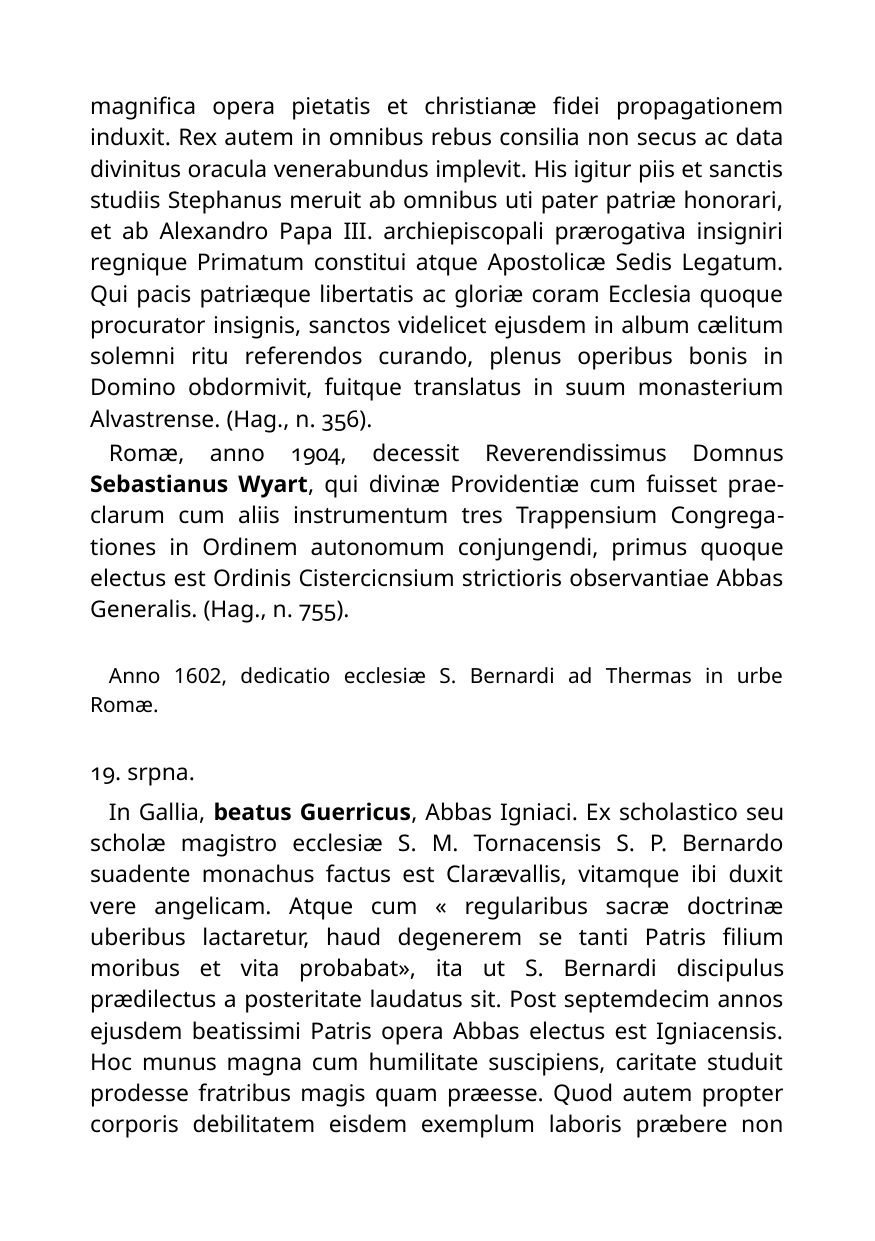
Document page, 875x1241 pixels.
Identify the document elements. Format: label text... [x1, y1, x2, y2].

text Romæ, anno 1904, decessit Reverendissimus Domnus Sebastianus Wyart, qui divinæ Providentiæ cum fuisset prae­clarum cum aliis instrumentum tres Trappensium Congrega­tiones in Ordinem autonomum conjungendi, primus quoque electus est Ordinis Cistercicnsium strictioris observantiae Abbas Generalis. (Hag., n. 755). [90, 437, 784, 624]
text magnifica opera pietatis et christianæ fidei propagationem induxit. Rex autem in omnibus rebus consilia non secus ac data divinitus oracula venerabundus implevit. His igitur piis et sanctis studiis Stephanus meruit ab omnibus uti pater patriæ honorari, et ab Alexandro Papa III. archiepiscopali prærogativa insigniri regnique Primatum constitui atque Apostolicæ Sedis Legatum. Qui pacis patriæque libertatis ac gloriæ coram Ecclesia quoque procurator insignis, sanctos videlicet ejusdem in album cælitum solemni ritu referendos curando, plenus operibus bonis in Domino obdormivit, fuitque translatus in suum monasterium Alvastrense. (Hag., n. 356). [90, 90, 784, 434]
text Anno 1602, dedicatio ecclesiæ S. Bernardi ad Thermas in urbe Romæ. [90, 662, 784, 718]
text In Gallia, beatus Guerricus, Abbas Igniaci. Ex schola­stico seu scholæ magistro ecclesiæ S. M. Tornacensis S. P. Bernardo suadente monachus factus est Clarævallis, vitamque ibi duxit vere angelicam. Atque cum « regularibus sacræ doctrinæ uberibus lactaretur, haud degenerem se tanti Patris filium moribus et vita probabat», ita ut S. Bernardi disci­pulus prædilectus a posteritate laudatus sit. Post septemdecim annos ejusdem beatissimi Patris opera Abbas electus est Igniacensis. Hoc munus magna cum humilitate suscipiens, caritate studuit prodesse fratribus magis quam præesse. Quod autem propter corporis debilitatem eisdem exemplum laboris præbere non [90, 796, 784, 1140]
text 19. srpna. [90, 756, 784, 787]
